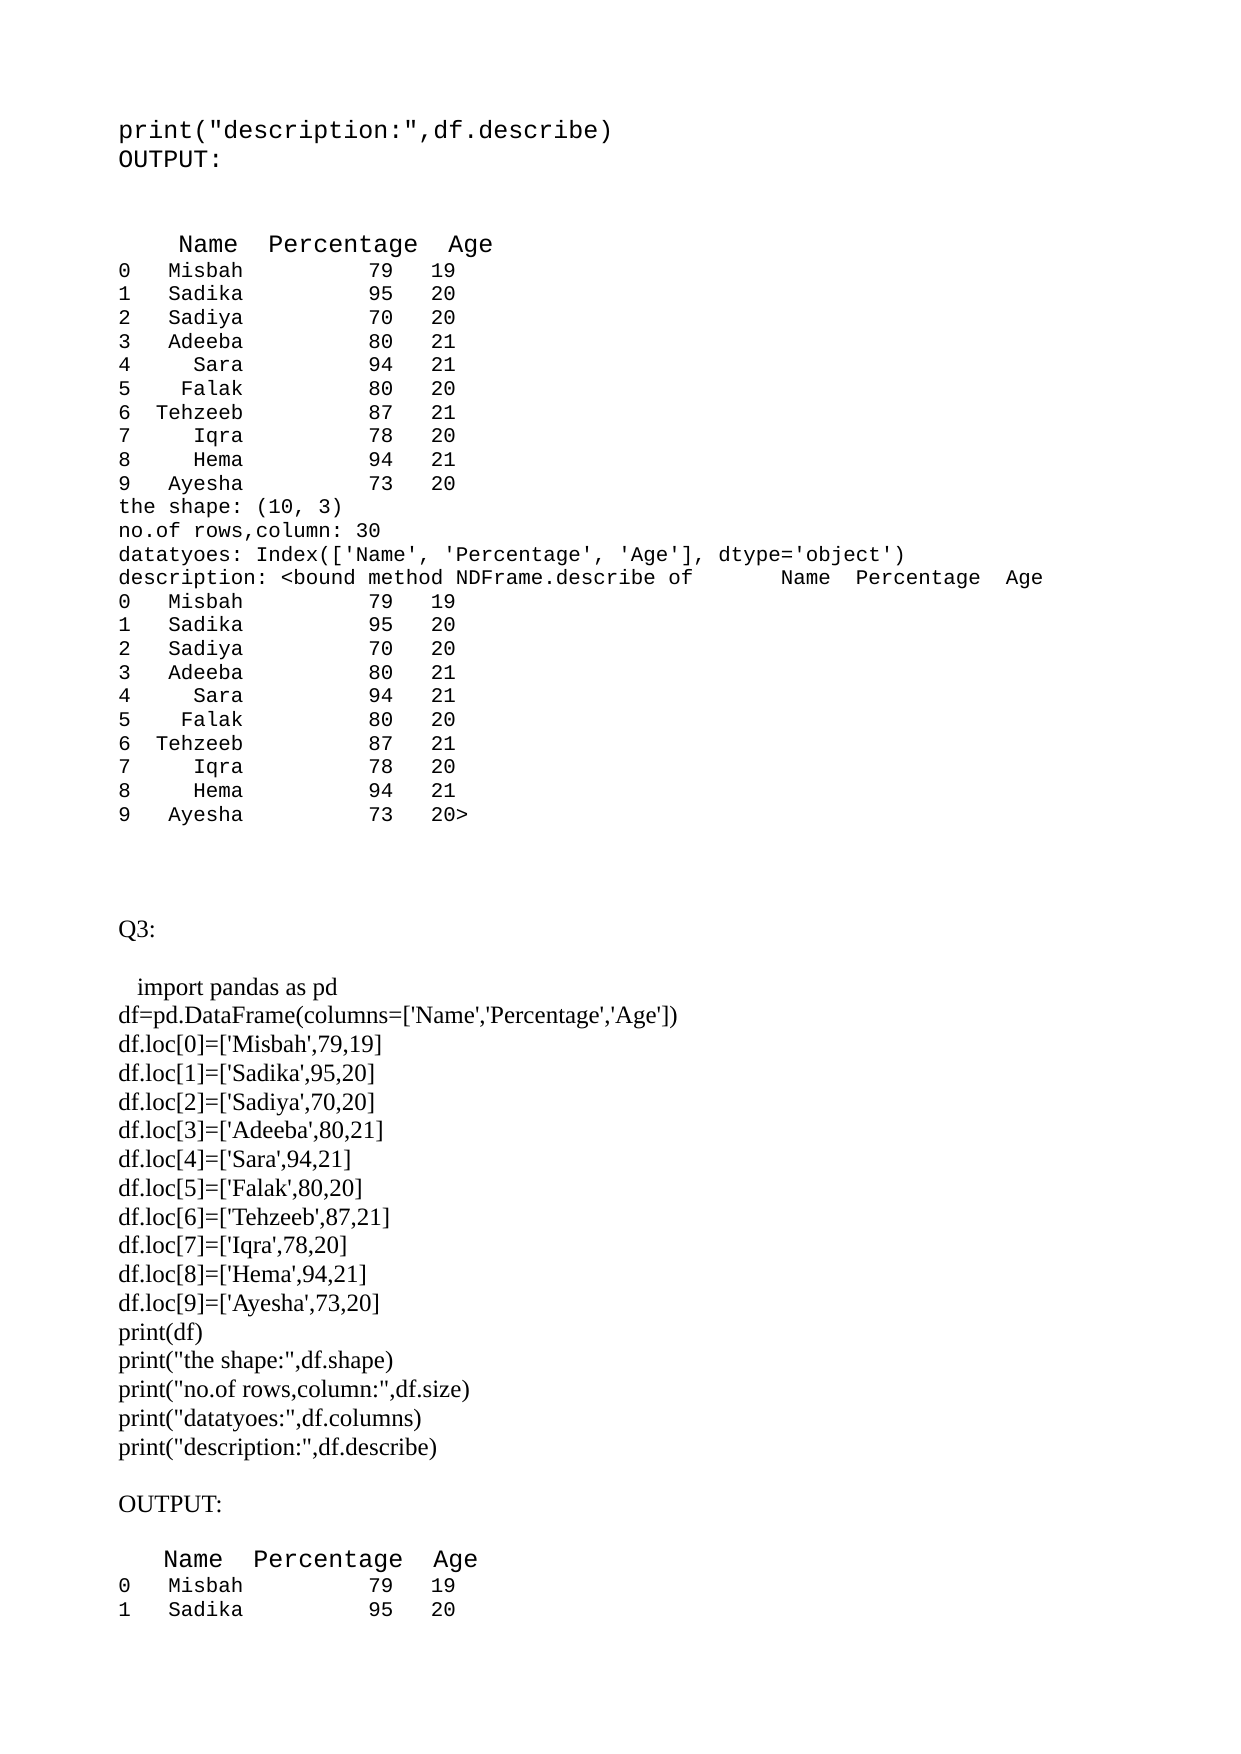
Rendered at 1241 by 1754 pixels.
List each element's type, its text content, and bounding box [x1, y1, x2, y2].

text OUTPUT: [118, 1489, 1122, 1518]
text 1 Sadika 95 20 [118, 614, 1122, 638]
text 3 Adeeba 80 21 [118, 331, 1122, 354]
text 1 Sadika 95 20 [118, 1599, 1122, 1622]
text df.loc[9]=['Ayesha',73,20] [118, 1288, 1122, 1317]
text df.loc[7]=['Iqra',78,20] [118, 1231, 1122, 1259]
text 7 Iqra 78 20 [118, 425, 1122, 449]
text 0 Misbah 79 19 [118, 591, 1122, 614]
text 0 Misbah 79 19 [118, 1575, 1122, 1599]
text 9 Ayesha 73 20 [118, 473, 1122, 496]
text df.loc[4]=['Sara',94,21] [118, 1144, 1122, 1173]
text df=pd.DataFrame(columns=['Name','Percentage','Age']) [118, 1001, 1122, 1029]
text description: <bound method NDFrame.describe of Name Percentage Age [118, 567, 1122, 591]
text 4 Sara 94 21 [118, 685, 1122, 709]
text 4 Sara 94 21 [118, 354, 1122, 378]
text Name Percentage Age [118, 231, 1122, 260]
text OUTPUT: [118, 146, 1122, 175]
text 3 Adeeba 80 21 [118, 662, 1122, 685]
text 0 Misbah 79 19 [118, 260, 1122, 283]
text df.loc[0]=['Misbah',79,19] [118, 1029, 1122, 1058]
text df.loc[3]=['Adeeba',80,21] [118, 1116, 1122, 1144]
text print("datatyoes:",df.columns) [118, 1403, 1122, 1432]
text print("the shape:",df.shape) [118, 1346, 1122, 1374]
text df.loc[2]=['Sadiya',70,20] [118, 1087, 1122, 1116]
text 2 Sadiya 70 20 [118, 307, 1122, 331]
text 6 Tehzeeb 87 21 [118, 402, 1122, 425]
text 2 Sadiya 70 20 [118, 638, 1122, 662]
text Q3: [118, 914, 1122, 943]
text no.of rows,column: 30 [118, 520, 1122, 543]
text 5 Falak 80 20 [118, 378, 1122, 402]
text df.loc[6]=['Tehzeeb',87,21] [118, 1202, 1122, 1231]
text df.loc[1]=['Sadika',95,20] [118, 1058, 1122, 1087]
text print("description:",df.describe) [118, 118, 1122, 146]
text 1 Sadika 95 20 [118, 283, 1122, 307]
text import pandas as pd [118, 972, 1122, 1001]
text print(df) [118, 1317, 1122, 1346]
text Name Percentage Age [118, 1547, 1122, 1575]
text print("no.of rows,column:",df.size) [118, 1374, 1122, 1403]
text the shape: (10, 3) [118, 496, 1122, 520]
text datatyoes: Index(['Name', 'Percentage', 'Age'], dtype='object') [118, 543, 1122, 567]
text 5 Falak 80 20 [118, 709, 1122, 733]
text 9 Ayesha 73 20> [118, 804, 1122, 827]
text 8 Hema 94 21 [118, 780, 1122, 804]
text df.loc[8]=['Hema',94,21] [118, 1259, 1122, 1288]
text print("description:",df.describe) [118, 1432, 1122, 1461]
text 6 Tehzeeb 87 21 [118, 733, 1122, 756]
text df.loc[5]=['Falak',80,20] [118, 1173, 1122, 1202]
text 7 Iqra 78 20 [118, 756, 1122, 780]
text 8 Hema 94 21 [118, 449, 1122, 473]
